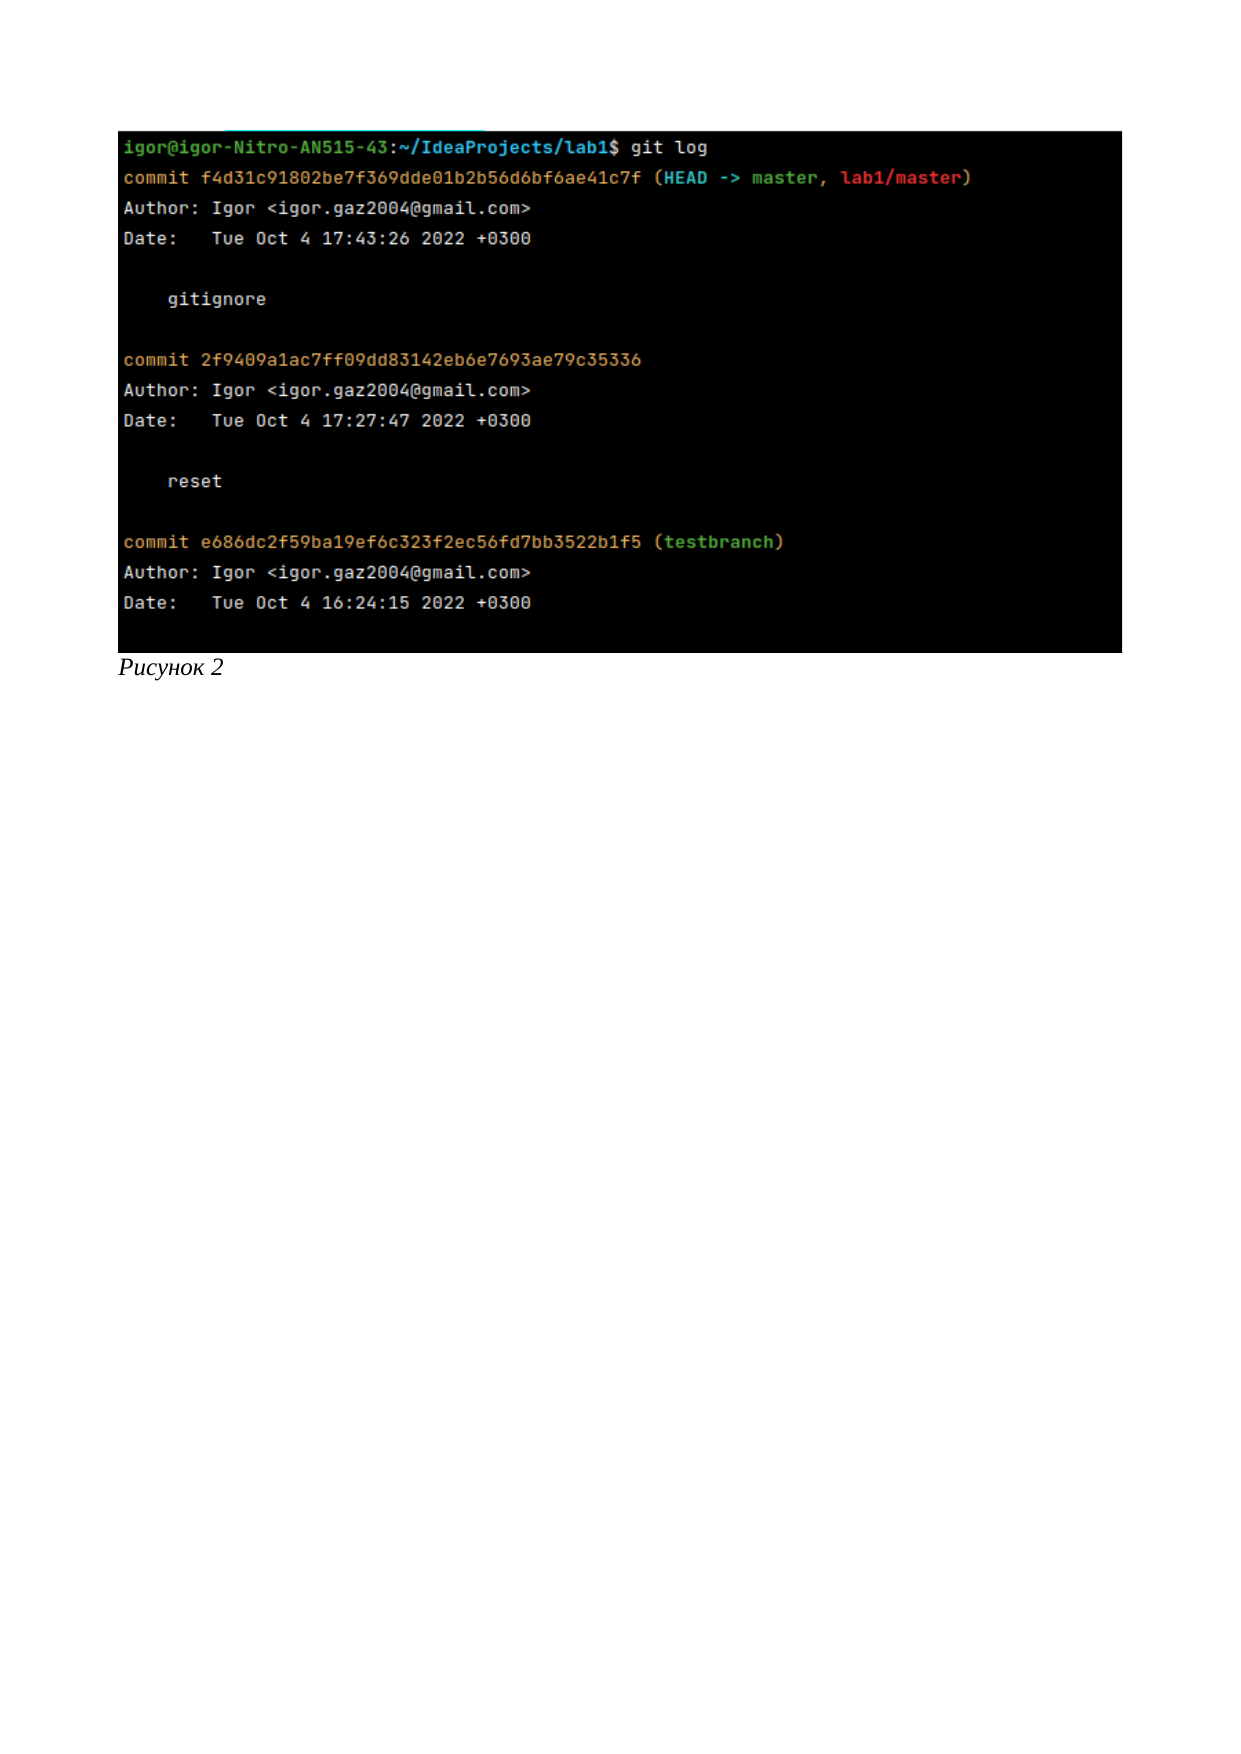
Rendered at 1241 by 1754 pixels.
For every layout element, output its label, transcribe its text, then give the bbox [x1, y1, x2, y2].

text Рисунок 2 [118, 653, 1122, 681]
picture [118, 130, 1123, 653]
